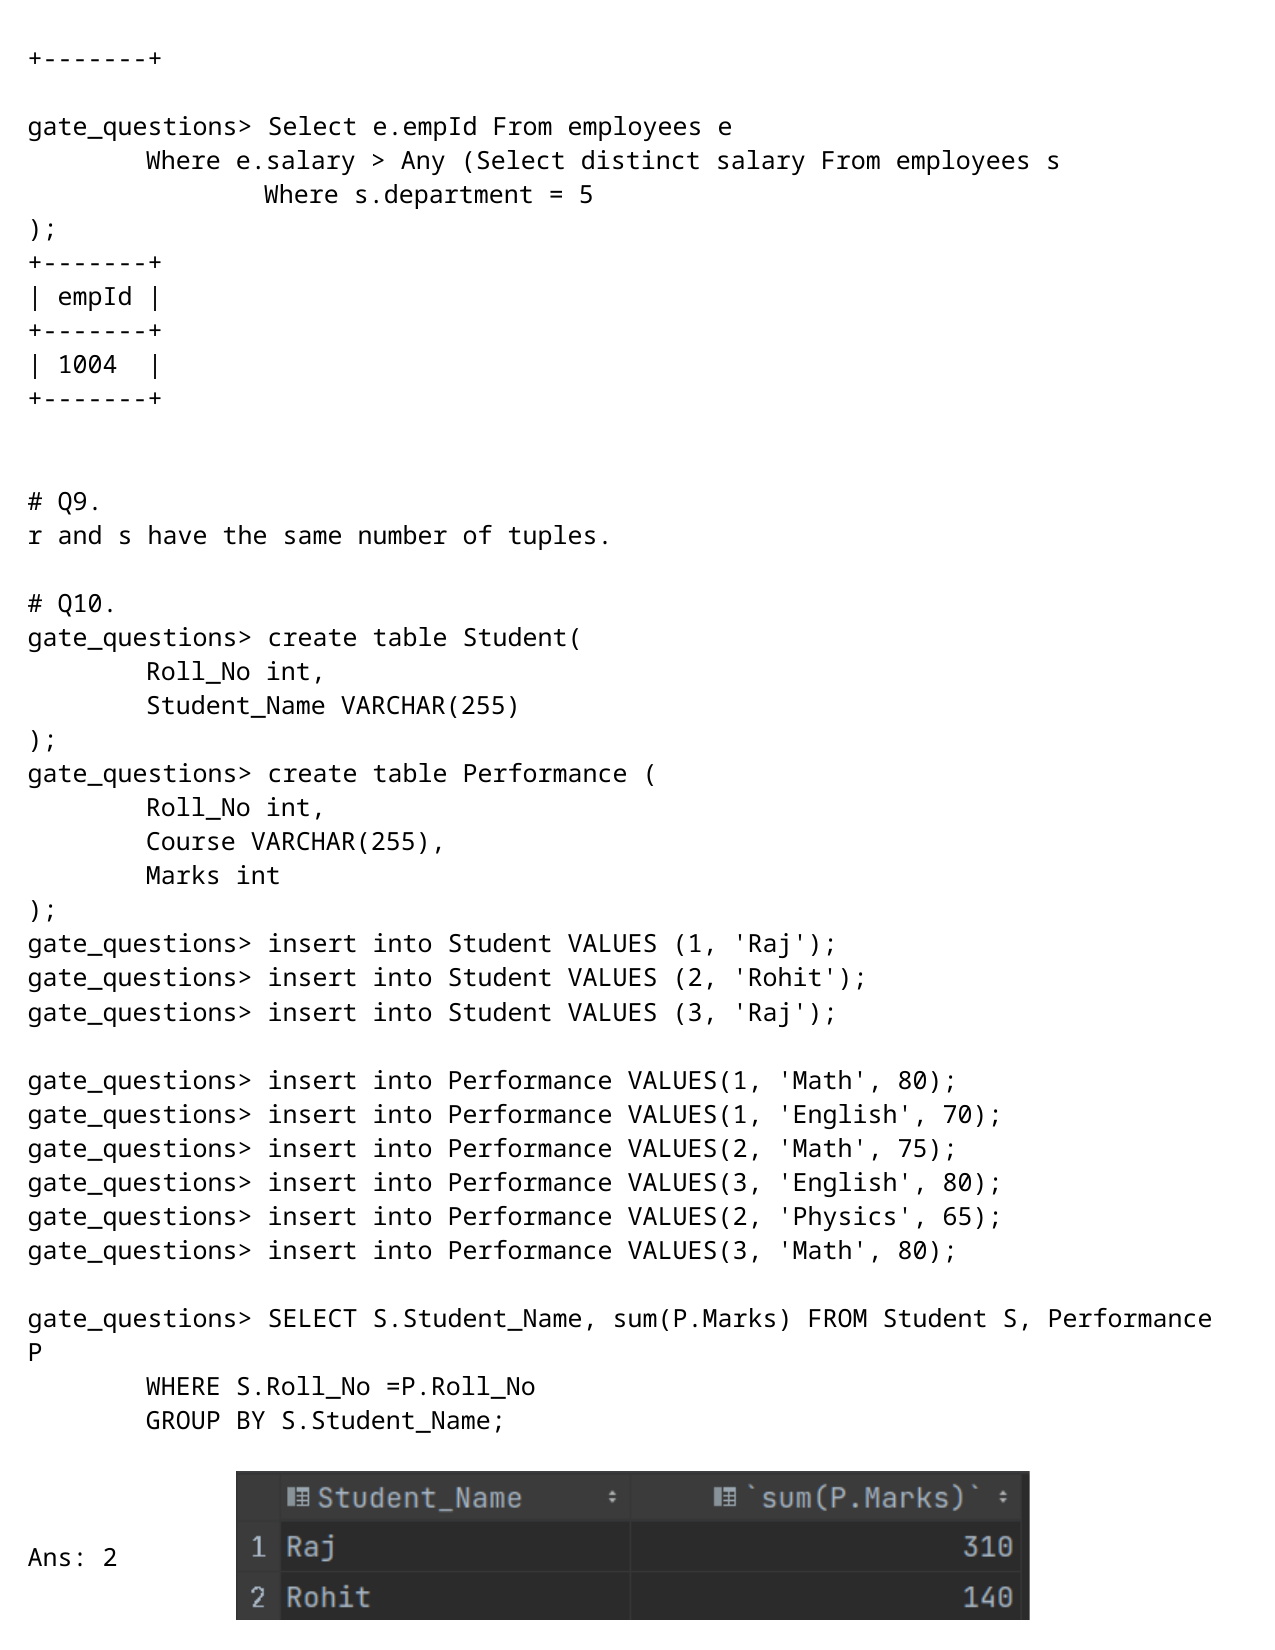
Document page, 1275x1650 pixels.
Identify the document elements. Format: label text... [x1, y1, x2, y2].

text ); [27, 892, 1238, 926]
text # Q10. [27, 585, 1238, 619]
text gate_questions> insert into Performance VALUES(2, 'Math', 75); [27, 1130, 1238, 1164]
text GROUP BY S.Student_Name; [27, 1403, 1238, 1437]
text gate_questions> insert into Performance VALUES(2, 'Physics', 65); [27, 1198, 1238, 1233]
text WHERE S.Roll_No =P.Roll_No [27, 1369, 1238, 1403]
text gate_questions> insert into Performance VALUES(1, 'English', 70); [27, 1096, 1238, 1130]
text +-------+ [27, 40, 1238, 74]
text Roll_No int, [27, 653, 1238, 688]
text | 1004 | [27, 347, 1238, 381]
text Student_Name VARCHAR(255) [27, 688, 1238, 722]
text gate_questions> insert into Performance VALUES(3, 'English', 80); [27, 1164, 1238, 1198]
text Where e.salary > Any (Select distinct salary From employees s [27, 143, 1238, 177]
text gate_questions> create table Performance ( [27, 756, 1238, 790]
text gate_questions> insert into Performance VALUES(3, 'Math', 80); [27, 1233, 1238, 1267]
text r and s have the same number of tuples. [27, 517, 1238, 551]
text Course VARCHAR(255), [27, 824, 1238, 858]
text Where s.department = 5 [27, 177, 1238, 211]
text gate_questions> insert into Performance VALUES(1, 'Math', 80); [27, 1062, 1238, 1096]
text ); [27, 722, 1238, 756]
text gate_questions> insert into Student VALUES (1, 'Raj'); [27, 926, 1238, 960]
text | empId | [27, 279, 1238, 313]
text ); [27, 211, 1238, 245]
text [1030, 1539, 1238, 1573]
text Roll_No int, [27, 790, 1238, 824]
text gate_questions> SELECT S.Student_Name, sum(P.Marks) FROM Student S, Performance P [27, 1301, 1238, 1369]
text gate_questions> insert into Student VALUES (2, 'Rohit'); [27, 960, 1238, 994]
text Ans: 2 [27, 1539, 236, 1573]
text Marks int [27, 858, 1238, 892]
picture [236, 1471, 1030, 1620]
text gate_questions> Select e.empId From employees e [27, 108, 1238, 143]
text +-------+ [27, 313, 1238, 347]
text +-------+ [27, 245, 1238, 279]
text gate_questions> create table Student( [27, 619, 1238, 653]
text # Q9. [27, 483, 1238, 517]
text gate_questions> insert into Student VALUES (3, 'Raj'); [27, 994, 1238, 1028]
text +-------+ [27, 381, 1238, 415]
